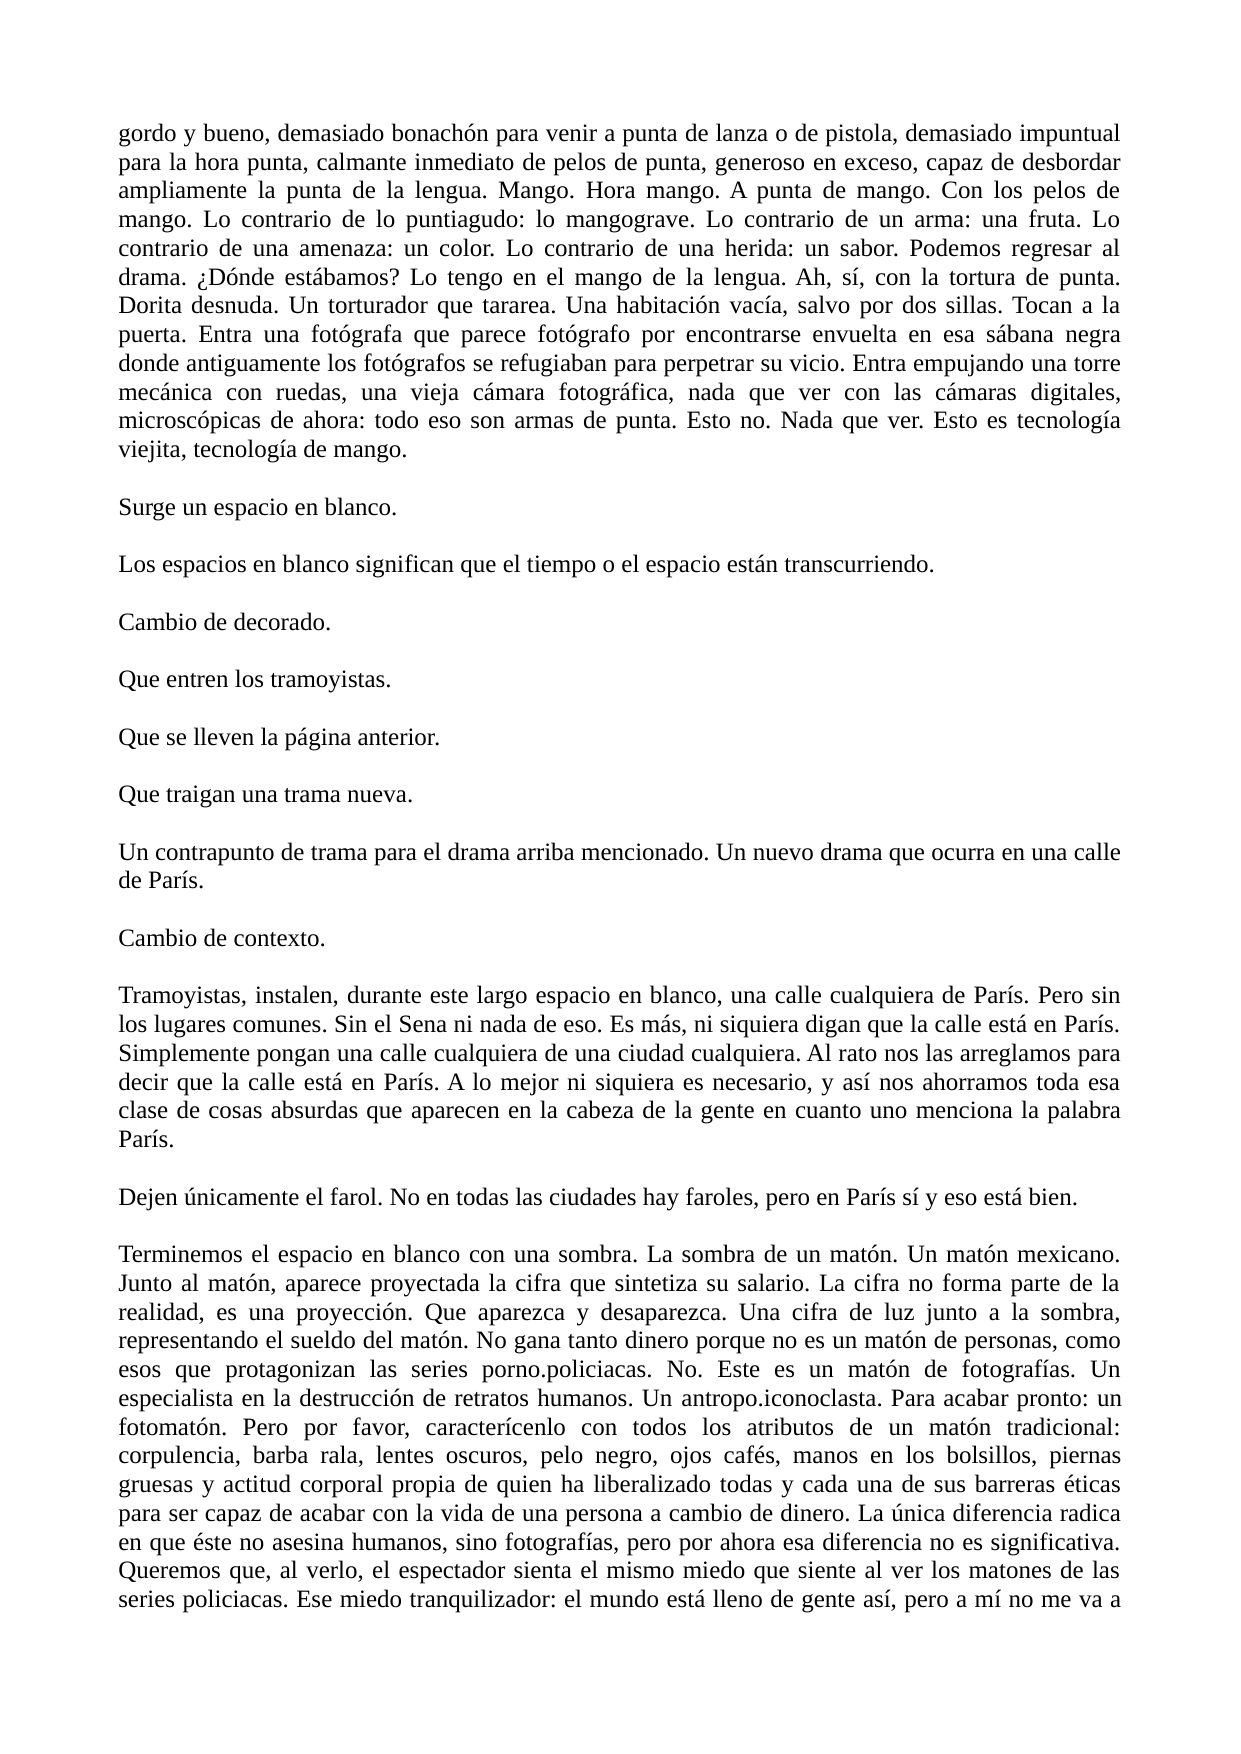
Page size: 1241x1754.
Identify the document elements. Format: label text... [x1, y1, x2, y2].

text Tramoyistas, instalen, durante este largo espacio en blanco, una calle cualquiera de París. Pero sin los lugares comunes. Sin el Sena ni nada de eso. Es más, ni siquiera digan que la calle está en París. Simplemente pongan una calle cualquiera de una ciudad cualquiera. Al rato nos las arreglamos para decir que la calle está en París. A lo mejor ni siquiera es necesario, y así nos ahorramos toda esa clase de cosas absurdas que aparecen en la cabeza de la gente en cuanto uno menciona la palabra París. [118, 981, 1122, 1153]
text Que entren los tramoyistas. [118, 664, 1122, 693]
text Surge un espacio en blanco. [118, 492, 1122, 521]
text Cambio de decorado. [118, 607, 1122, 636]
text Terminemos el espacio en blanco con una sombra. La sombra de un matón. Un matón mexicano. Junto al matón, aparece proyectada la cifra que sintetiza su salario. La cifra no forma parte de la realidad, es una proyección. Que aparezca y desaparezca. Una cifra de luz junto a la sombra, representando el sueldo del matón. No gana tanto dinero porque no es un matón de personas, como esos que protagonizan las series porno.policiacas. No. Este es un matón de fotografías. Un especialista en la destrucción de retratos humanos. Un antropo.iconoclasta. Para acabar pronto: un fotomatón. Pero por favor, caracterícenlo con todos los atributos de un matón tradicional: corpulencia, barba rala, lentes oscuros, pelo negro, ojos cafés, manos en los bolsillos, piernas gruesas y actitud corporal propia de quien ha liberalizado todas y cada una de sus barreras éticas para ser capaz de acabar con la vida de una persona a cambio de dinero. La única diferencia radica en que éste no asesina humanos, sino fotografías, pero por ahora esa diferencia no es significativa. Queremos que, al verlo, el espectador sienta el mismo miedo que siente al ver los matones de las series policiacas. Ese miedo tranquilizador: el mundo está lleno de gente así, pero a mí no me va a [118, 1239, 1122, 1613]
text Que traigan una trama nueva. [118, 779, 1122, 808]
text Dejen únicamente el farol. No en todas las ciudades hay faroles, pero en París sí y eso está bien. [118, 1182, 1122, 1211]
text Un contrapunto de trama para el drama arriba mencionado. Un nuevo drama que ocurra en una calle de París. [118, 837, 1122, 894]
text Los espacios en blanco significan que el tiempo o el espacio están transcurriendo. [118, 549, 1122, 578]
text gordo y bueno, demasiado bonachón para venir a punta de lanza o de pistola, demasiado impuntual para la hora punta, calmante inmediato de pelos de punta, generoso en exceso, capaz de desbordar ampliamente la punta de la lengua. Mango. Hora mango. A punta de mango. Con los pelos de mango. Lo contrario de lo puntiagudo: lo mangograve. Lo contrario de un arma: una fruta. Lo contrario de una amenaza: un color. Lo contrario de una herida: un sabor. Podemos regresar al drama. ¿Dónde estábamos? Lo tengo en el mango de la lengua. Ah, sí, con la tortura de punta. Dorita desnuda. Un torturador que tararea. Una habitación vacía, salvo por dos sillas. Tocan a la puerta. Entra una fotógrafa que parece fotógrafo por encontrarse envuelta en esa sábana negra donde antiguamente los fotógrafos se refugiaban para perpetrar su vicio. Entra empujando una torre mecánica con ruedas, una vieja cámara fotográfica, nada que ver con las cámaras digitales, microscópicas de ahora: todo eso son armas de punta. Esto no. Nada que ver. Esto es tecnología viejita, tecnología de mango. [118, 118, 1122, 463]
text Cambio de contexto. [118, 923, 1122, 952]
text Que se lleven la página anterior. [118, 722, 1122, 751]
